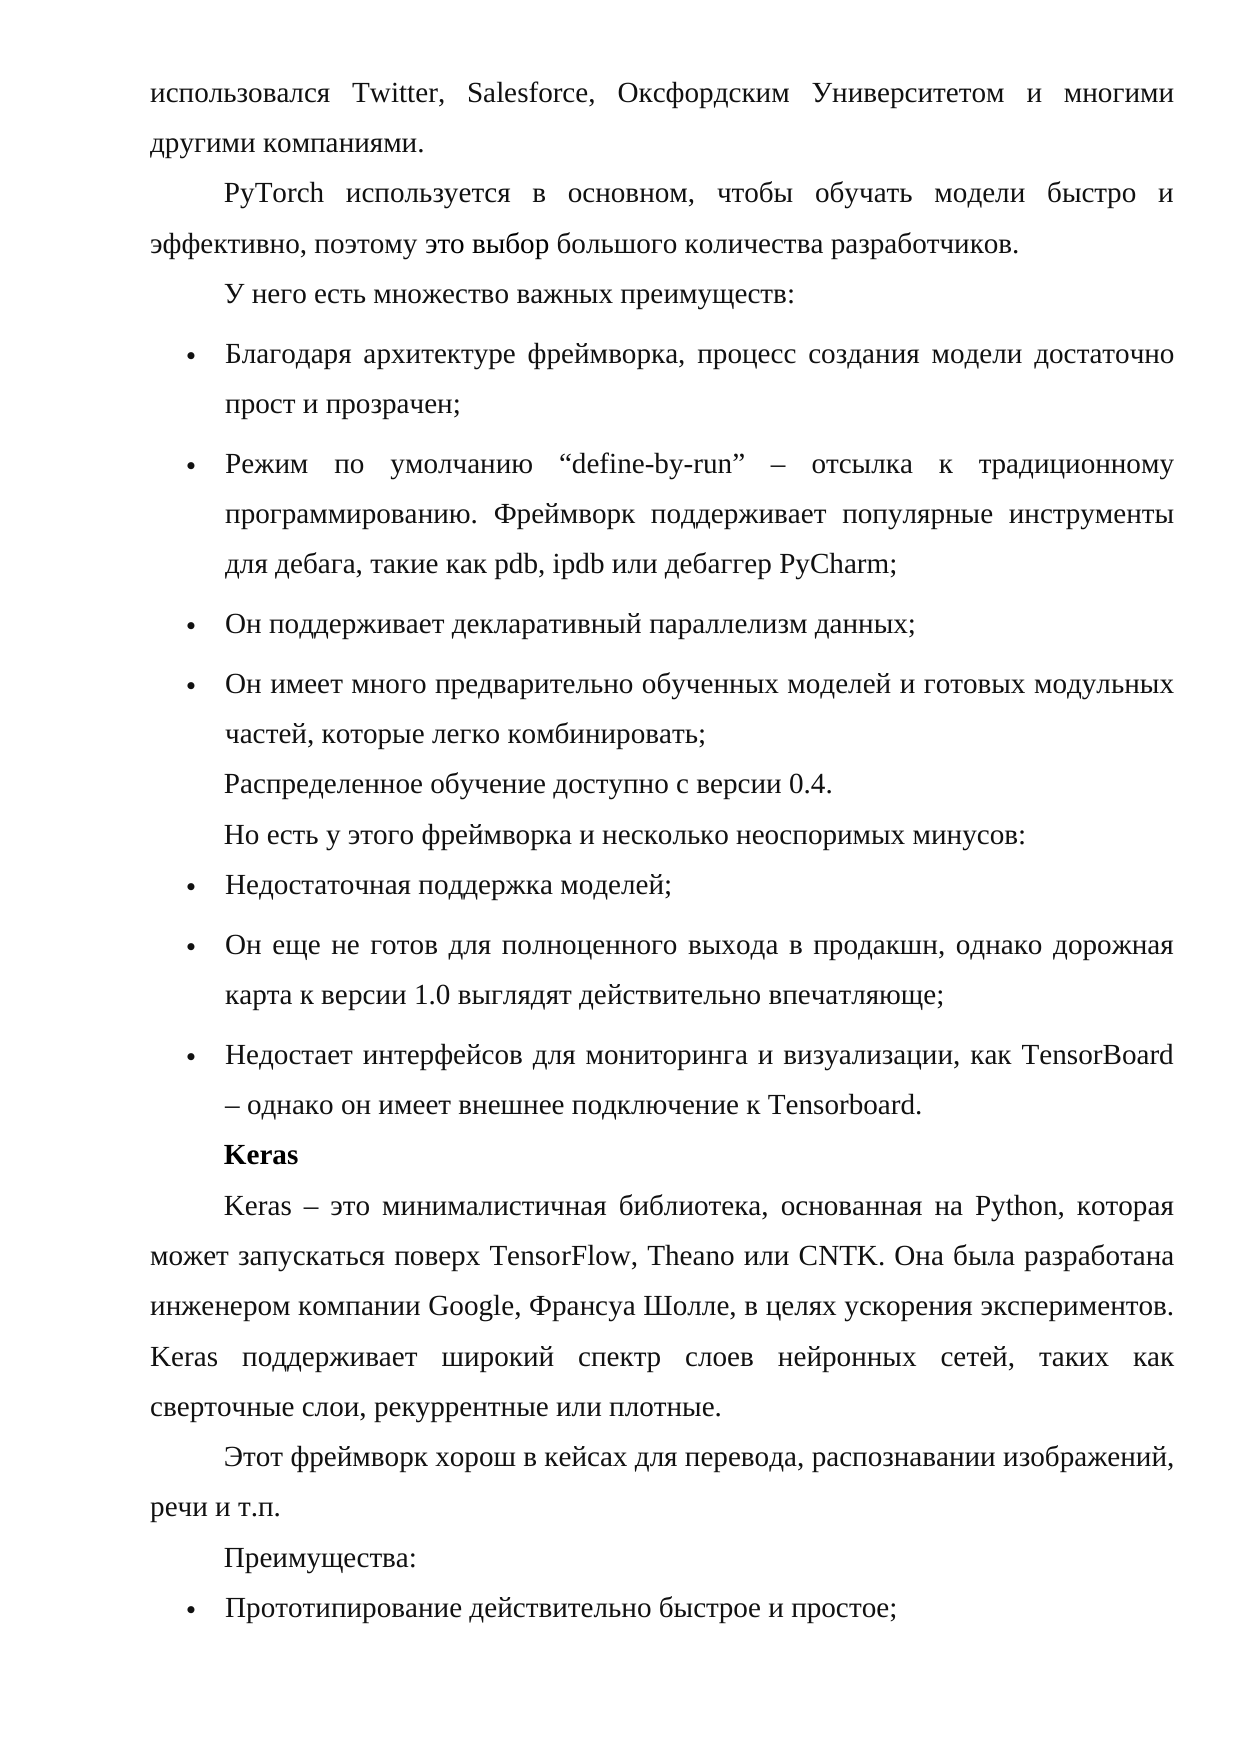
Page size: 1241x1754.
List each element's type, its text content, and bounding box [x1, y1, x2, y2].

list Прототипирование действительно быстрое и простое; [187, 1590, 1175, 1624]
text Преимущества: [150, 1540, 1175, 1573]
text Распределенное обучение доступно с версии 0.4. [150, 766, 1175, 800]
list Он поддерживает декларативный параллелизм данных; [187, 606, 1175, 640]
text Но есть у этого фреймворка и несколько неоспоримых минусов: [150, 817, 1175, 850]
text PyTorch используется в основном, чтобы обучать модели быстро и эффективно, поэтому это выбор большого количества разработчиков. [150, 176, 1175, 259]
list Благодаря архитектуре фреймворка, процесс создания модели достаточно прост и прозрачен; [187, 336, 1175, 420]
list Он имеет много предварительно обученных моделей и готовых модульных частей, которые легко комбинировать; [187, 666, 1175, 750]
text Keras [150, 1137, 1175, 1171]
text У него есть множество важных преимуществ: [150, 276, 1175, 310]
text Keras – это минималистичная библиотека, основанная на Python, которая может запускаться поверх TensorFlow, Theano или CNTK. Она была разработана инженером компании Google, Франсуа Шолле, в целях ускорения экспериментов. Keras поддерживает широкий спектр слоев нейронных сетей, таких как сверточные слои, рекуррентные или плотные. [150, 1188, 1175, 1422]
list Он еще не готов для полноценного выхода в продакшн, однако дорожная карта к версии 1.0 выглядят действительно впечатляюще; [187, 927, 1175, 1011]
list Режим по умолчанию “define-by-run” – отсылка к традиционному программированию. Фреймворк поддерживает популярные инструменты для дебага, такие как pdb, ipdb или дебаггер PyCharm; [187, 446, 1175, 580]
list Недостаточная поддержка моделей; [187, 867, 1175, 901]
text использовался Twitter, Salesforce, Оксфордским Университетом и многими другими компаниями. [150, 75, 1175, 159]
list Недостает интерфейсов для мониторинга и визуализации, как TensorBoard – однако он имеет внешнее подключение к Tensorboard. [187, 1037, 1175, 1121]
text Этот фреймворк хорош в кейсах для перевода, распознавании изображений, речи и т.п. [150, 1439, 1175, 1523]
